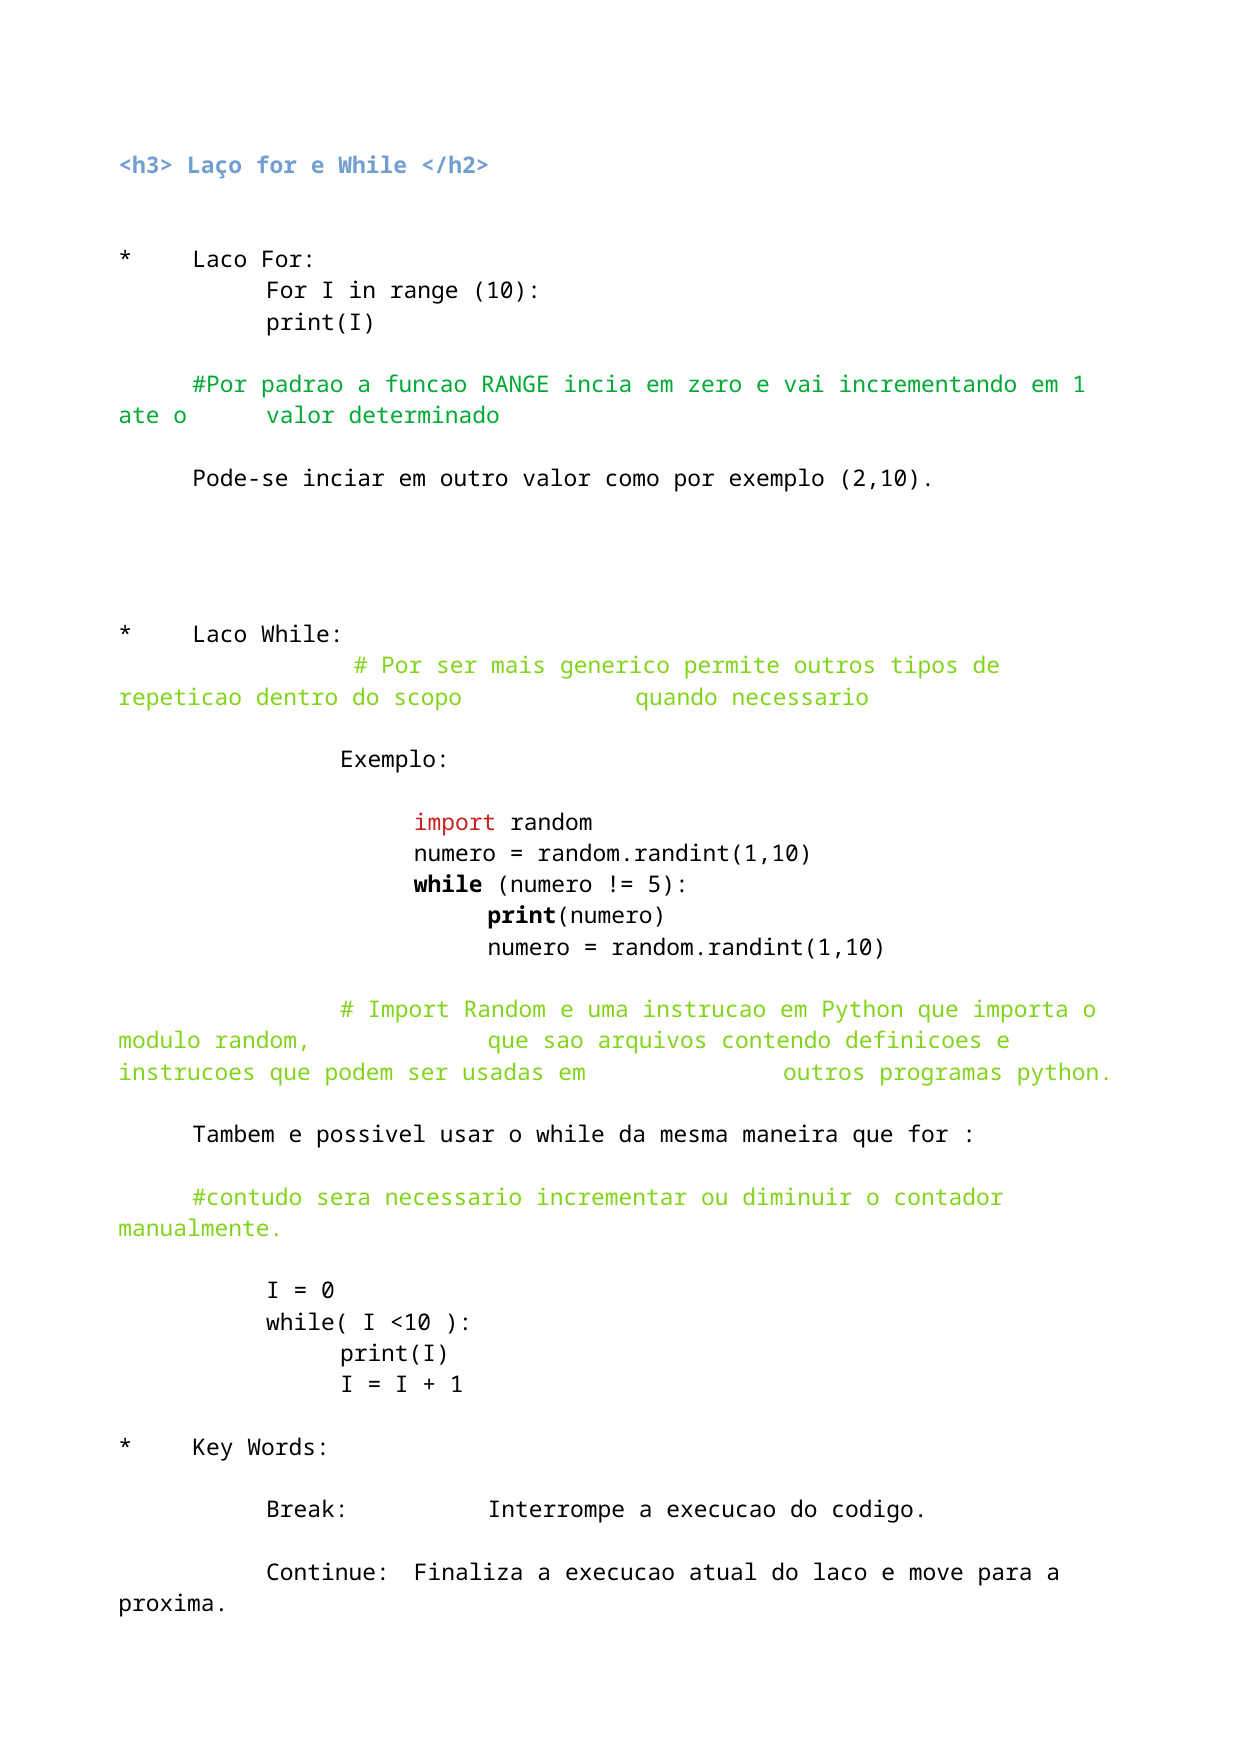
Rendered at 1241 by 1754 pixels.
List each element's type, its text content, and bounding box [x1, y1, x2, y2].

text Break: Interrompe a execucao do codigo. Continue: Finaliza a execucao atual do laco e move para a proxima. [118, 1493, 1122, 1618]
text <h3> Laço for e While </h2> [118, 118, 1122, 181]
text while( I <10 ): [118, 1306, 1122, 1337]
text Tambem e possivel usar o while da mesma maneira que for : [118, 1118, 1122, 1149]
text numero = random.randint(1,10) # Import Random e uma instrucao em Python que importa o modulo random, que sao arquivos contendo definicoes e instrucoes que podem ser usadas em outros programas python. [118, 931, 1122, 1087]
text * Laco While: # Por ser mais generico permite outros tipos de repeticao dentro do scopo quando necessario [118, 618, 1122, 712]
text I = 0 [118, 1274, 1122, 1306]
text #Por padrao a funcao RANGE incia em zero e vai incrementando em 1 ate o valor determinado [118, 368, 1122, 431]
text * Key Words: [118, 1431, 1122, 1462]
text Pode-se inciar em outro valor como por exemplo (2,10). [118, 462, 1122, 493]
text while (numero != 5): [118, 868, 1122, 899]
text For I in range (10): print(I) [118, 274, 1122, 337]
text Exemplo: [118, 743, 1122, 774]
text import random numero = random.randint(1,10) [118, 806, 1122, 868]
text print(numero) [118, 899, 1122, 931]
text #contudo sera necessario incrementar ou diminuir o contador manualmente. [118, 1181, 1122, 1243]
text print(I) I = I + 1 [118, 1337, 1122, 1399]
text * Laco For: [118, 243, 1122, 274]
